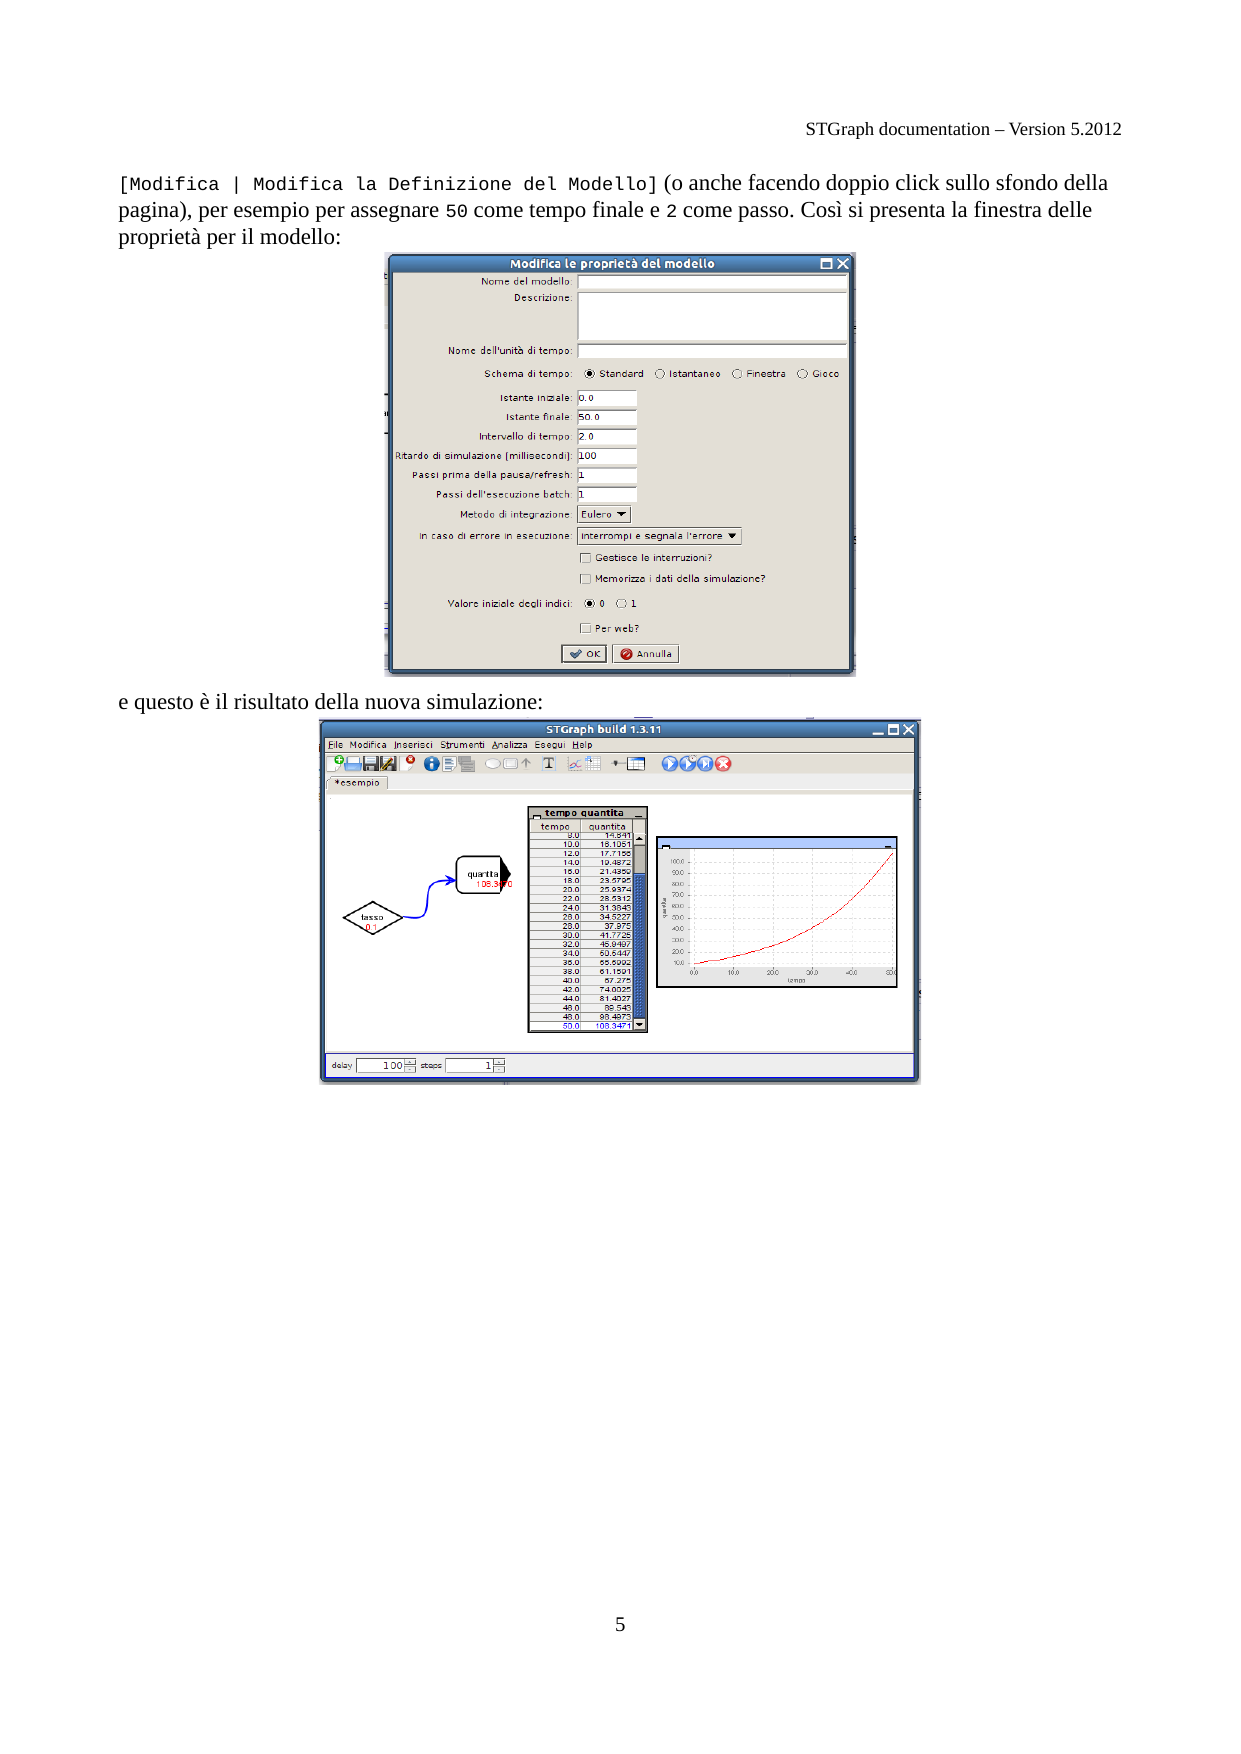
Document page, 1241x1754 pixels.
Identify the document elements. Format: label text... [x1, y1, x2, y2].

picture [318, 717, 922, 1085]
text [Modifica | Modifica la Definizione del Modello] (o anche facendo doppio click sullo sfondo della pagina), per esempio per assegnare 50 come tempo finale e 2 come passo. Così si presenta la finestra delle proprietà per il modello: [118, 169, 1122, 249]
text e questo è il risultato della nuova simulazione: [118, 688, 1122, 714]
picture [384, 252, 857, 677]
